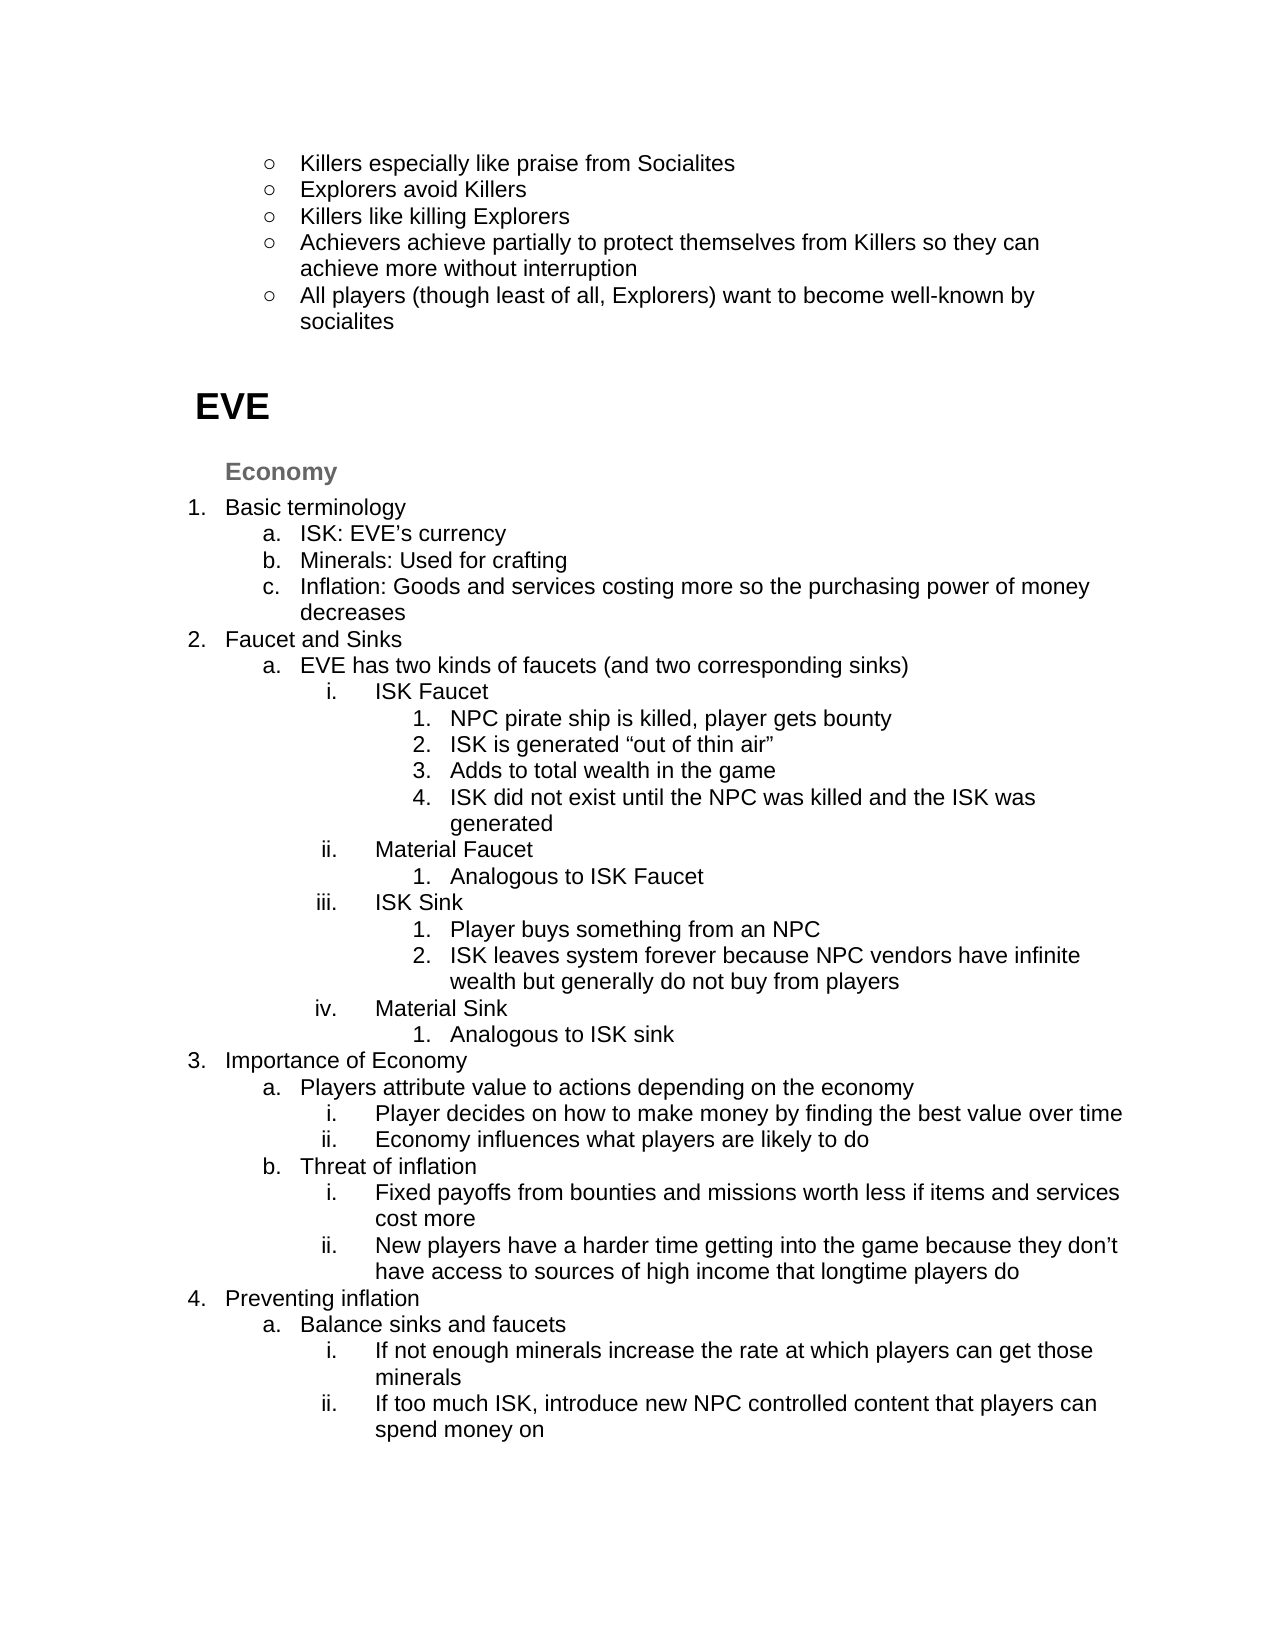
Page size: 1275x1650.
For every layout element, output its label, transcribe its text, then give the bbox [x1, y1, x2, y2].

list Explorers avoid Killers [262, 176, 1125, 203]
list Balance sinks and faucets [262, 1311, 1125, 1337]
list If too much ISK, introduce new NPC controlled content that players can spend money on [337, 1390, 1125, 1443]
list Killers like killing Explorers [262, 203, 1125, 229]
list All players (though least of all, Explorers) want to become well-known by socialites [262, 282, 1125, 334]
list Player buys something from an NPC [412, 916, 1125, 942]
list ISK did not exist until the NPC was killed and the ISK was generated [412, 784, 1125, 836]
list ISK Sink [337, 889, 1125, 916]
subtitle EVE [150, 384, 1125, 428]
list EVE has two kinds of faucets (and two corresponding sinks) [262, 652, 1125, 678]
list Minerals: Used for crafting [262, 547, 1125, 573]
list ISK Faucet [337, 678, 1125, 705]
list Players attribute value to actions depending on the economy [262, 1074, 1125, 1100]
subtitle Economy [150, 457, 1125, 486]
list Basic terminology [187, 494, 1125, 520]
list Inflation: Goods and services costing more so the purchasing power of money decreases [262, 573, 1125, 626]
list Achievers achieve partially to protect themselves from Killers so they can achieve more without interruption [262, 229, 1125, 282]
list If not enough minerals increase the rate at which players can get those minerals [337, 1337, 1125, 1390]
list Fixed payoffs from bounties and missions worth less if items and services cost more [337, 1179, 1125, 1232]
list Killers especially like praise from Socialites [262, 150, 1125, 176]
list Player decides on how to make money by finding the best value over time [337, 1100, 1125, 1126]
list ISK leaves system forever because NPC vendors have infinite wealth but generally do not buy from players [412, 942, 1125, 994]
list Material Faucet [337, 836, 1125, 863]
list Adds to total wealth in the game [412, 757, 1125, 784]
list Threat of inflation [262, 1153, 1125, 1179]
list Importance of Economy [187, 1047, 1125, 1074]
list Analogous to ISK sink [412, 1021, 1125, 1047]
list New players have a harder time getting into the game because they don’t have access to sources of high income that longtime players do [337, 1232, 1125, 1284]
list Analogous to ISK Faucet [412, 863, 1125, 889]
list Preventing inflation [187, 1284, 1125, 1311]
list Faucet and Sinks [187, 626, 1125, 652]
list Material Sink [337, 994, 1125, 1021]
list Economy influences what players are likely to do [337, 1126, 1125, 1153]
list ISK is generated “out of thin air” [412, 731, 1125, 757]
list ISK: EVE’s currency [262, 520, 1125, 547]
list NPC pirate ship is killed, player gets bounty [412, 705, 1125, 731]
